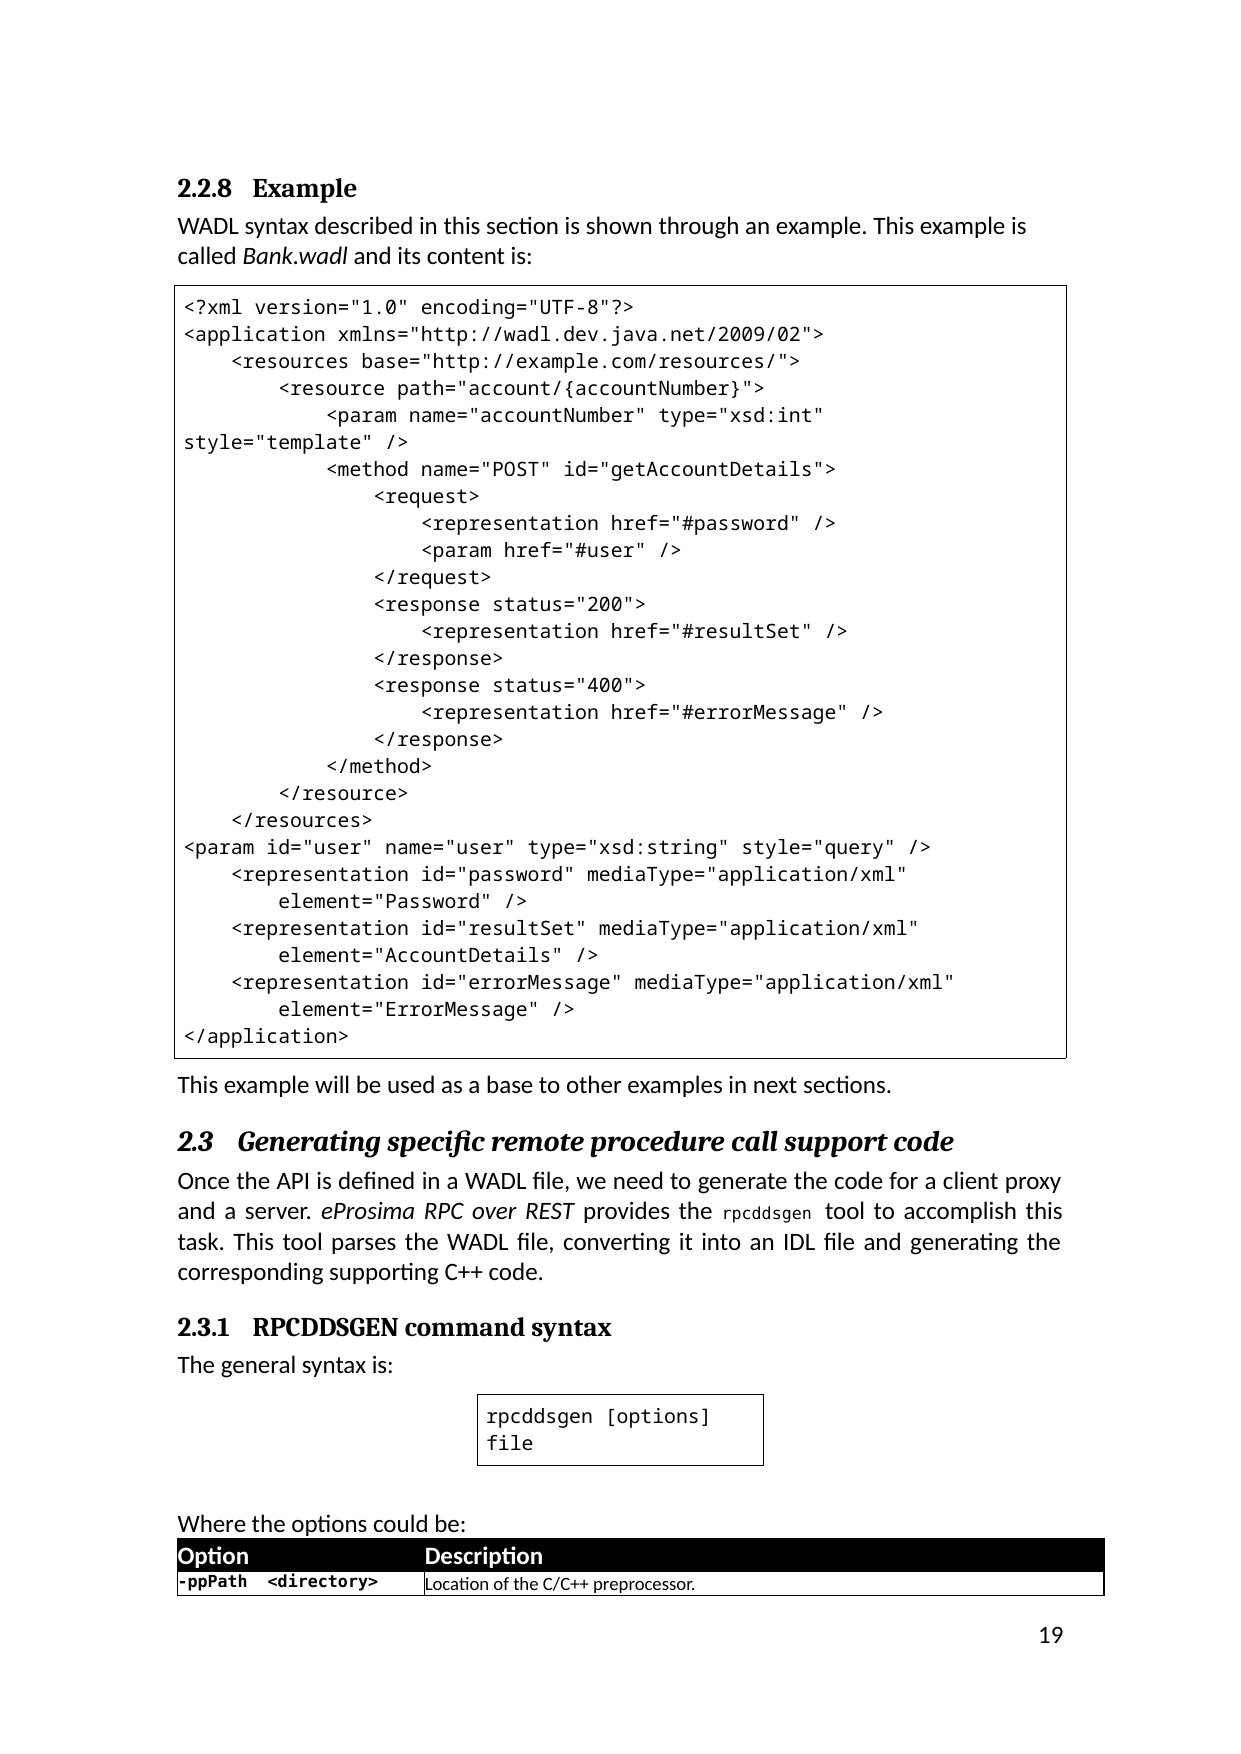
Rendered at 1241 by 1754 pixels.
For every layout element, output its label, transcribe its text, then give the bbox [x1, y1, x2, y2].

text Once the API is defined in a WADL file, we need to generate the code for a client proxy and a server. eProsima RPC over REST provides the rpcddsgen tool to accomplish this task. This tool parses the WADL file, converting it into an IDL file and generating the corresponding supporting C++ code. [177, 1165, 1063, 1287]
table_cell Location of the C/C++ preprocessor. [425, 1572, 1103, 1595]
text </response> </method> </resource> </resources> [183, 725, 1057, 833]
subtitle RPCDDSGEN command syntax [177, 1312, 1063, 1343]
table_cell -ppPath <directory> [178, 1572, 424, 1595]
text rpcddsgen [options] file [486, 1402, 754, 1456]
text <param id="user" name="user" type="xsd:string" style="query" /> <representation id="password" mediaType="application/xml" element="Password" /> <representation id="resultSet" mediaType="application/xml" [183, 833, 1057, 941]
text element="AccountDetails" /> <representation id="errorMessage" mediaType="application/xml" element="ErrorMessage" /> </application> [183, 941, 1057, 1049]
text Where the options could be: [177, 1508, 1063, 1538]
subtitle Generating specific remote procedure call support code [177, 1125, 1063, 1159]
text [175, 286, 1066, 1058]
table_header Option [178, 1540, 424, 1570]
text <?xml version="1.0" encoding="UTF-8"?> <application xmlns="http://wadl.dev.java.net/2009/02"> <resources base="http://example.com/resources/"> <resource path="account/{accountNumber}"> <param name="accountNumber" type="xsd:int" style="template" /> <method name="POST" id="getAccountDetails"> <request> <representation href="#password" /> <param href="#user" /> </request> <response status="200"> <representation href="#resultSet" /> </response> <response status="400"> <representation href="#errorMessage" /> [183, 293, 1057, 725]
text [174, 271, 1066, 285]
text The general syntax is: [177, 1349, 1063, 1380]
table_header Description [425, 1540, 1103, 1570]
subtitle Example [177, 173, 1063, 204]
text This example will be used as a base to other examples in next sections. [177, 1059, 1063, 1100]
text WADL syntax described in this section is shown through an example. This example is called Bank.wadl and its content is: [177, 210, 1063, 271]
